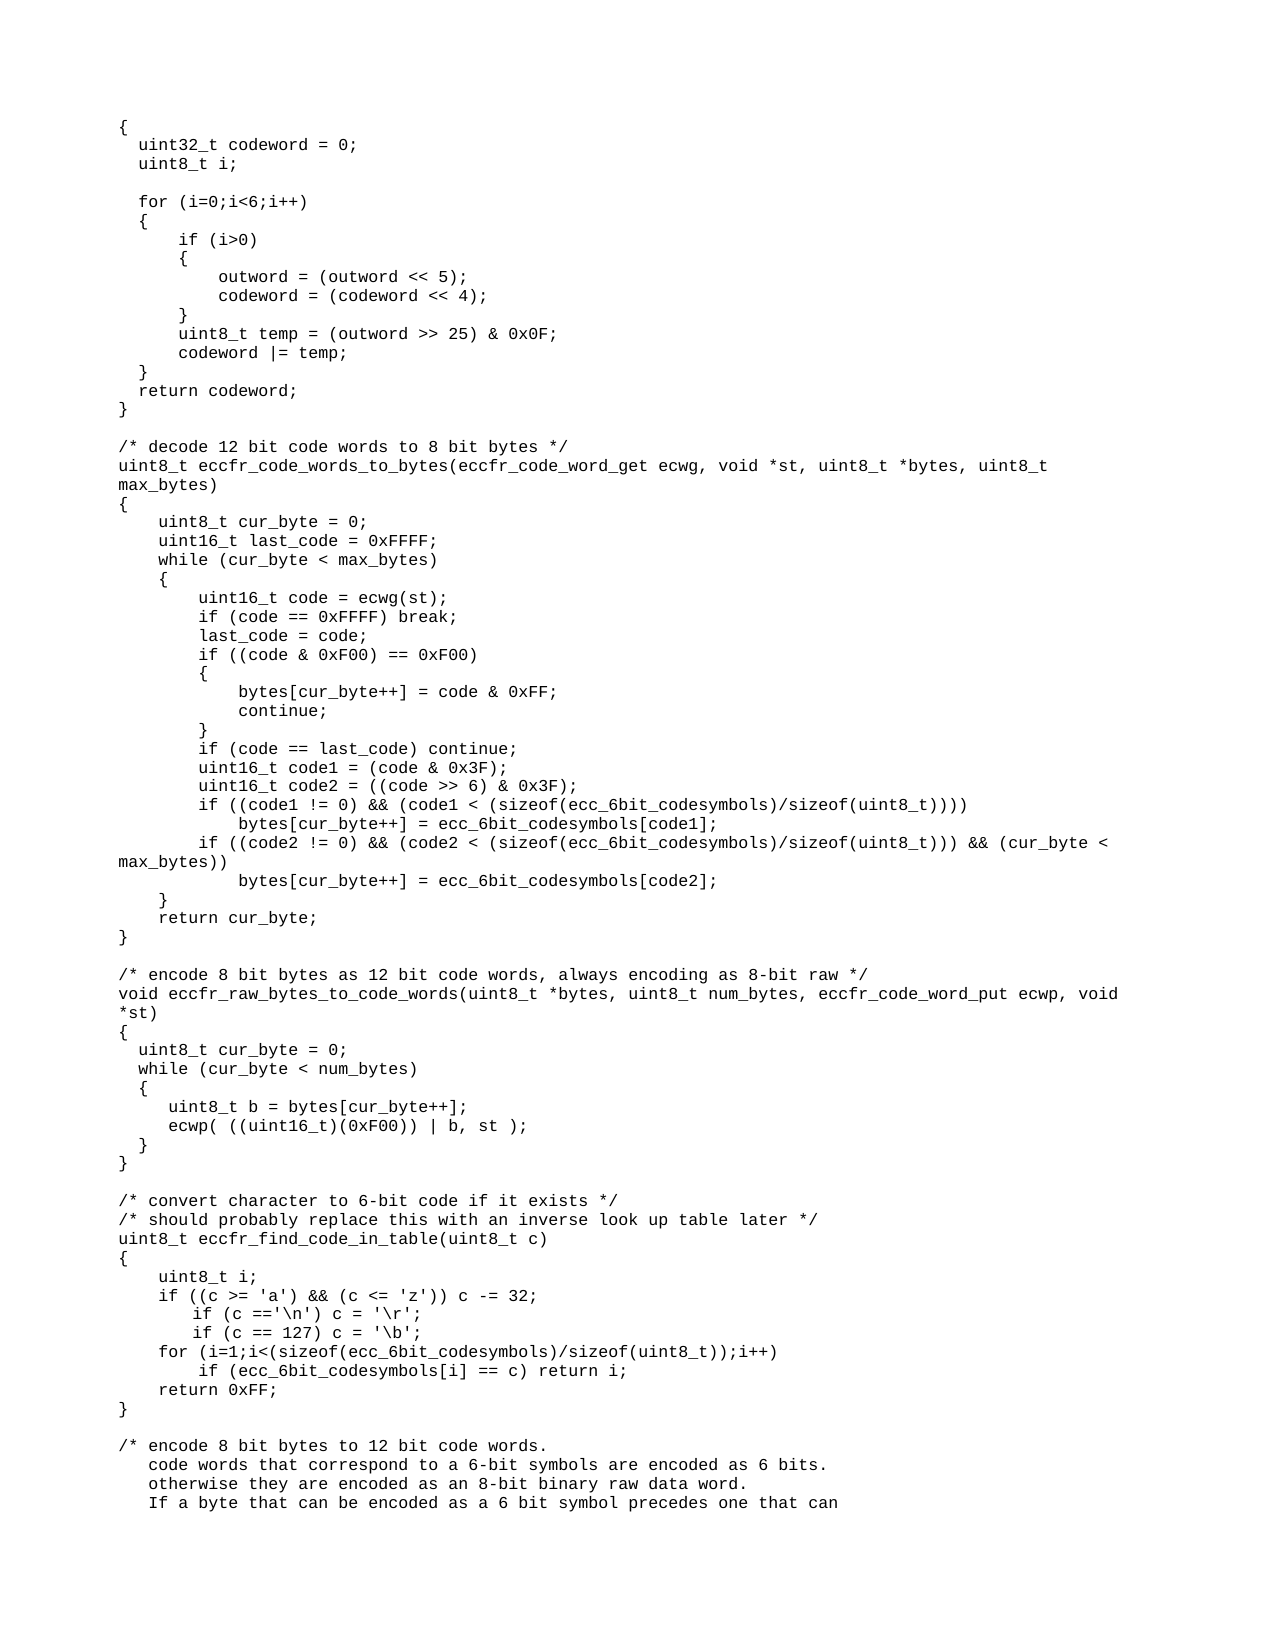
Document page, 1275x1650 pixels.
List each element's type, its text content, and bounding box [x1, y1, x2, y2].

text { [118, 665, 1157, 684]
text void eccfr_raw_bytes_to_code_words(uint8_t *bytes, uint8_t num_bytes, eccfr_code_word_put ecwp, void *st) [118, 985, 1157, 1023]
text uint8_t b = bytes[cur_byte++]; [118, 1098, 1157, 1117]
text { [118, 1080, 1157, 1098]
text otherwise they are encoded as an 8-bit binary raw data word. [118, 1476, 1157, 1494]
text } [118, 1400, 1157, 1419]
text } [118, 929, 1157, 948]
text { [118, 212, 1157, 231]
text while (cur_byte < num_bytes) [118, 1061, 1157, 1080]
text if ((code1 != 0) && (code1 < (sizeof(ecc_6bit_codesymbols)/sizeof(uint8_t)))) [118, 797, 1157, 816]
text } [118, 401, 1157, 420]
text if (code == last_code) continue; [118, 740, 1157, 759]
text return cur_byte; [118, 910, 1157, 929]
text bytes[cur_byte++] = code & 0xFF; [118, 684, 1157, 703]
text uint8_t cur_byte = 0; [118, 514, 1157, 533]
text bytes[cur_byte++] = ecc_6bit_codesymbols[code1]; [118, 816, 1157, 834]
text } [118, 891, 1157, 910]
text uint8_t i; [118, 1268, 1157, 1287]
text { [118, 118, 1157, 137]
text return codeword; [118, 382, 1157, 401]
text for (i=0;i<6;i++) [118, 193, 1157, 212]
text if (c =='\n') c = '\r'; [118, 1306, 1157, 1325]
text if (ecc_6bit_codesymbols[i] == c) return i; [118, 1362, 1157, 1381]
text outword = (outword << 5); [118, 269, 1157, 288]
text { [118, 571, 1157, 589]
text } [118, 1136, 1157, 1155]
text uint16_t code2 = ((code >> 6) & 0x3F); [118, 778, 1157, 797]
text continue; [118, 703, 1157, 721]
text uint16_t last_code = 0xFFFF; [118, 533, 1157, 552]
text uint8_t i; [118, 156, 1157, 175]
text /* convert character to 6-bit code if it exists */ [118, 1193, 1157, 1212]
text { [118, 250, 1157, 269]
text } [118, 363, 1157, 382]
text codeword = (codeword << 4); [118, 288, 1157, 307]
text bytes[cur_byte++] = ecc_6bit_codesymbols[code2]; [118, 872, 1157, 891]
text ecwp( ((uint16_t)(0xF00)) | b, st ); [118, 1117, 1157, 1136]
text if ((c >= 'a') && (c <= 'z')) c -= 32; [118, 1287, 1157, 1306]
text { [118, 1249, 1157, 1268]
text } [118, 721, 1157, 740]
text uint16_t code = ecwg(st); [118, 589, 1157, 608]
text for (i=1;i<(sizeof(ecc_6bit_codesymbols)/sizeof(uint8_t));i++) [118, 1344, 1157, 1362]
text codeword |= temp; [118, 344, 1157, 363]
text } [118, 1155, 1157, 1174]
text if (i>0) [118, 231, 1157, 250]
text { [118, 1023, 1157, 1042]
text /* should probably replace this with an inverse look up table later */ [118, 1212, 1157, 1231]
text If a byte that can be encoded as a 6 bit symbol precedes one that can [118, 1494, 1157, 1513]
text while (cur_byte < max_bytes) [118, 552, 1157, 571]
text if (c == 127) c = '\b'; [118, 1325, 1157, 1344]
text /* encode 8 bit bytes to 12 bit code words. [118, 1438, 1157, 1457]
text /* encode 8 bit bytes as 12 bit code words, always encoding as 8-bit raw */ [118, 967, 1157, 985]
text uint16_t code1 = (code & 0x3F); [118, 759, 1157, 778]
text if (code == 0xFFFF) break; [118, 608, 1157, 627]
text return 0xFF; [118, 1381, 1157, 1400]
text uint8_t eccfr_code_words_to_bytes(eccfr_code_word_get ecwg, void *st, uint8_t *bytes, uint8_t max_bytes) [118, 457, 1157, 495]
text /* decode 12 bit code words to 8 bit bytes */ [118, 439, 1157, 457]
text code words that correspond to a 6-bit symbols are encoded as 6 bits. [118, 1457, 1157, 1476]
text uint8_t temp = (outword >> 25) & 0x0F; [118, 326, 1157, 344]
text last_code = code; [118, 627, 1157, 646]
text uint8_t cur_byte = 0; [118, 1042, 1157, 1061]
text if ((code2 != 0) && (code2 < (sizeof(ecc_6bit_codesymbols)/sizeof(uint8_t))) && (cur_byte < max_bytes)) [118, 834, 1157, 872]
text } [118, 307, 1157, 326]
text uint32_t codeword = 0; [118, 137, 1157, 156]
text if ((code & 0xF00) == 0xF00) [118, 646, 1157, 665]
text { [118, 495, 1157, 514]
text uint8_t eccfr_find_code_in_table(uint8_t c) [118, 1231, 1157, 1249]
